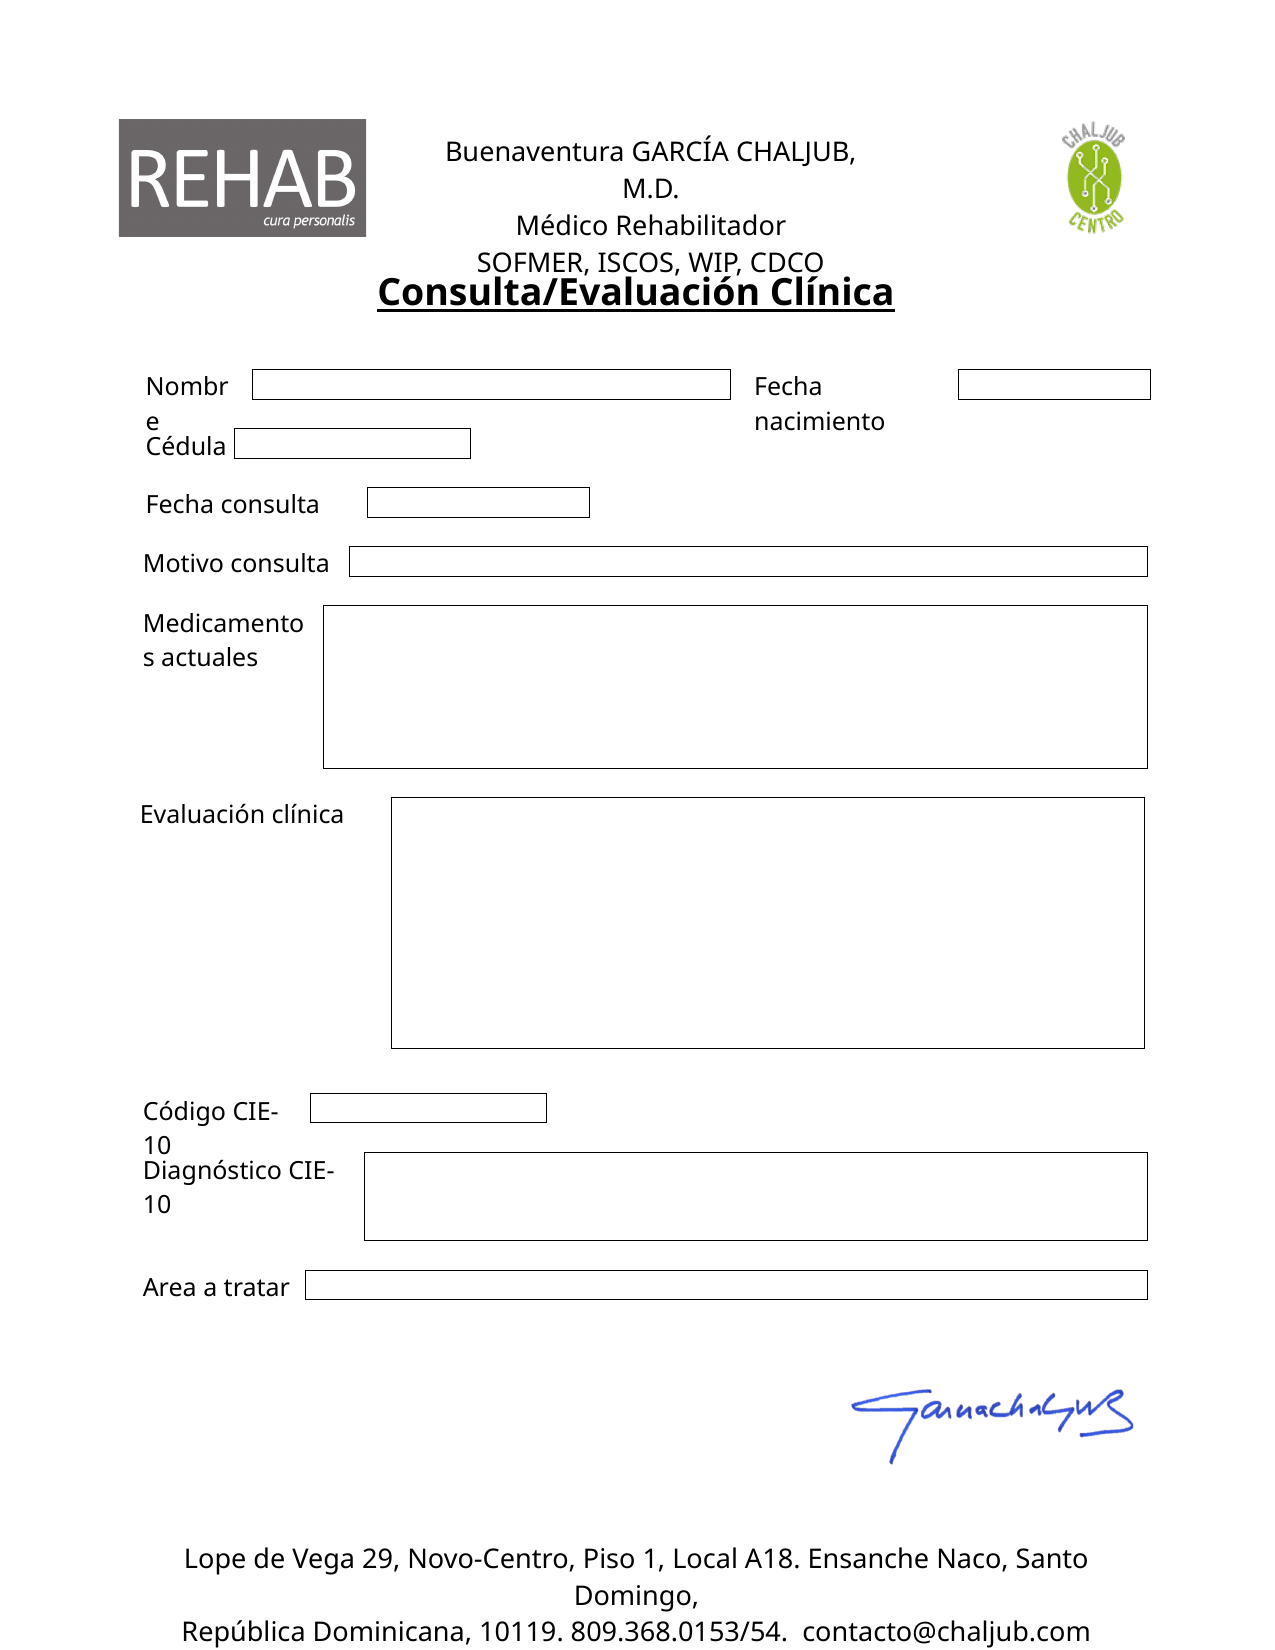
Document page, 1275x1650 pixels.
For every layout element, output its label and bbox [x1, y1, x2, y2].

picture [1034, 118, 1153, 237]
picture [843, 1364, 1154, 1477]
picture [118, 119, 367, 237]
